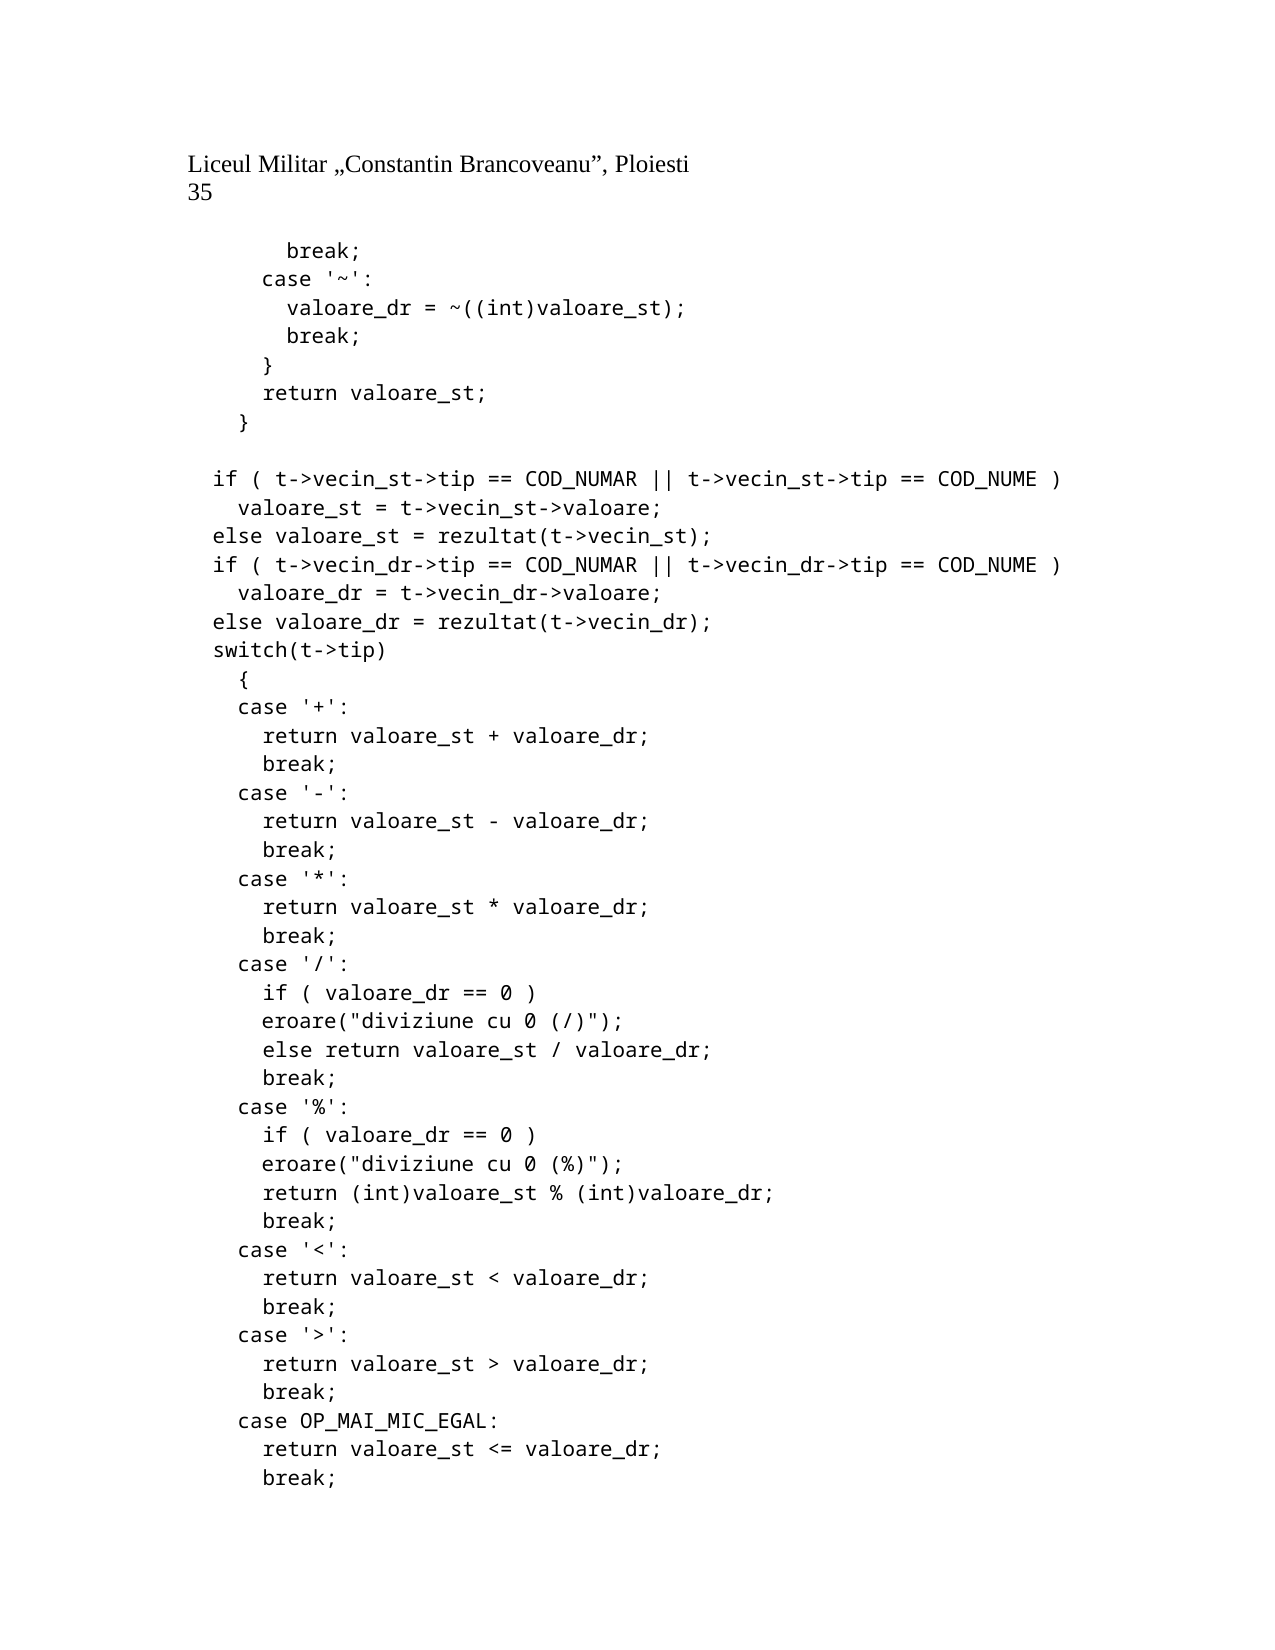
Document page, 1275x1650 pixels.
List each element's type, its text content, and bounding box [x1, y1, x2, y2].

text else valoare_dr = rezultat(t->vecin_dr); [187, 607, 1087, 635]
text break; [187, 835, 1087, 863]
text else valoare_st = rezultat(t->vecin_st); [187, 521, 1087, 549]
text break; [187, 1377, 1087, 1406]
text eroare("diviziune cu 0 (%)"); [187, 1149, 1087, 1177]
text case '*': [187, 863, 1087, 892]
text valoare_st = t->vecin_st->valoare; [187, 492, 1087, 521]
text return valoare_st * valoare_dr; [187, 892, 1087, 921]
text case '>': [187, 1320, 1087, 1349]
text return (int)valoare_st % (int)valoare_dr; [187, 1177, 1087, 1206]
text return valoare_st > valoare_dr; [187, 1349, 1087, 1377]
text return valoare_st; [187, 378, 1087, 407]
text case '+': [187, 692, 1087, 721]
text return valoare_st - valoare_dr; [187, 806, 1087, 835]
text case '/': [187, 949, 1087, 978]
text break; [187, 749, 1087, 778]
text if ( t->vecin_st->tip == COD_NUMAR || t->vecin_st->tip == COD_NUME ) [187, 464, 1087, 492]
text case '~': [187, 264, 1087, 293]
text } [187, 350, 1087, 378]
text if ( valoare_dr == 0 ) [187, 978, 1087, 1006]
text break; [187, 1206, 1087, 1234]
text if ( valoare_dr == 0 ) [187, 1120, 1087, 1149]
text } [187, 407, 1087, 435]
text case '<': [187, 1234, 1087, 1263]
text { [187, 664, 1087, 692]
text case '%': [187, 1092, 1087, 1120]
text case '-': [187, 778, 1087, 806]
text break; [187, 321, 1087, 350]
text break; [187, 921, 1087, 949]
text eroare("diviziune cu 0 (/)"); [187, 1006, 1087, 1035]
text break; [187, 1463, 1087, 1491]
text break; [187, 1292, 1087, 1320]
text if ( t->vecin_dr->tip == COD_NUMAR || t->vecin_dr->tip == COD_NUME ) [187, 549, 1087, 578]
text else return valoare_st / valoare_dr; [187, 1035, 1087, 1063]
text return valoare_st < valoare_dr; [187, 1263, 1087, 1292]
text break; [187, 1063, 1087, 1092]
text case OP_MAI_MIC_EGAL: [187, 1406, 1087, 1434]
text switch(t->tip) [187, 635, 1087, 664]
text break; [187, 236, 1087, 264]
text valoare_dr = ~((int)valoare_st); [187, 293, 1087, 321]
text valoare_dr = t->vecin_dr->valoare; [187, 578, 1087, 607]
text return valoare_st <= valoare_dr; [187, 1434, 1087, 1463]
text return valoare_st + valoare_dr; [187, 721, 1087, 749]
